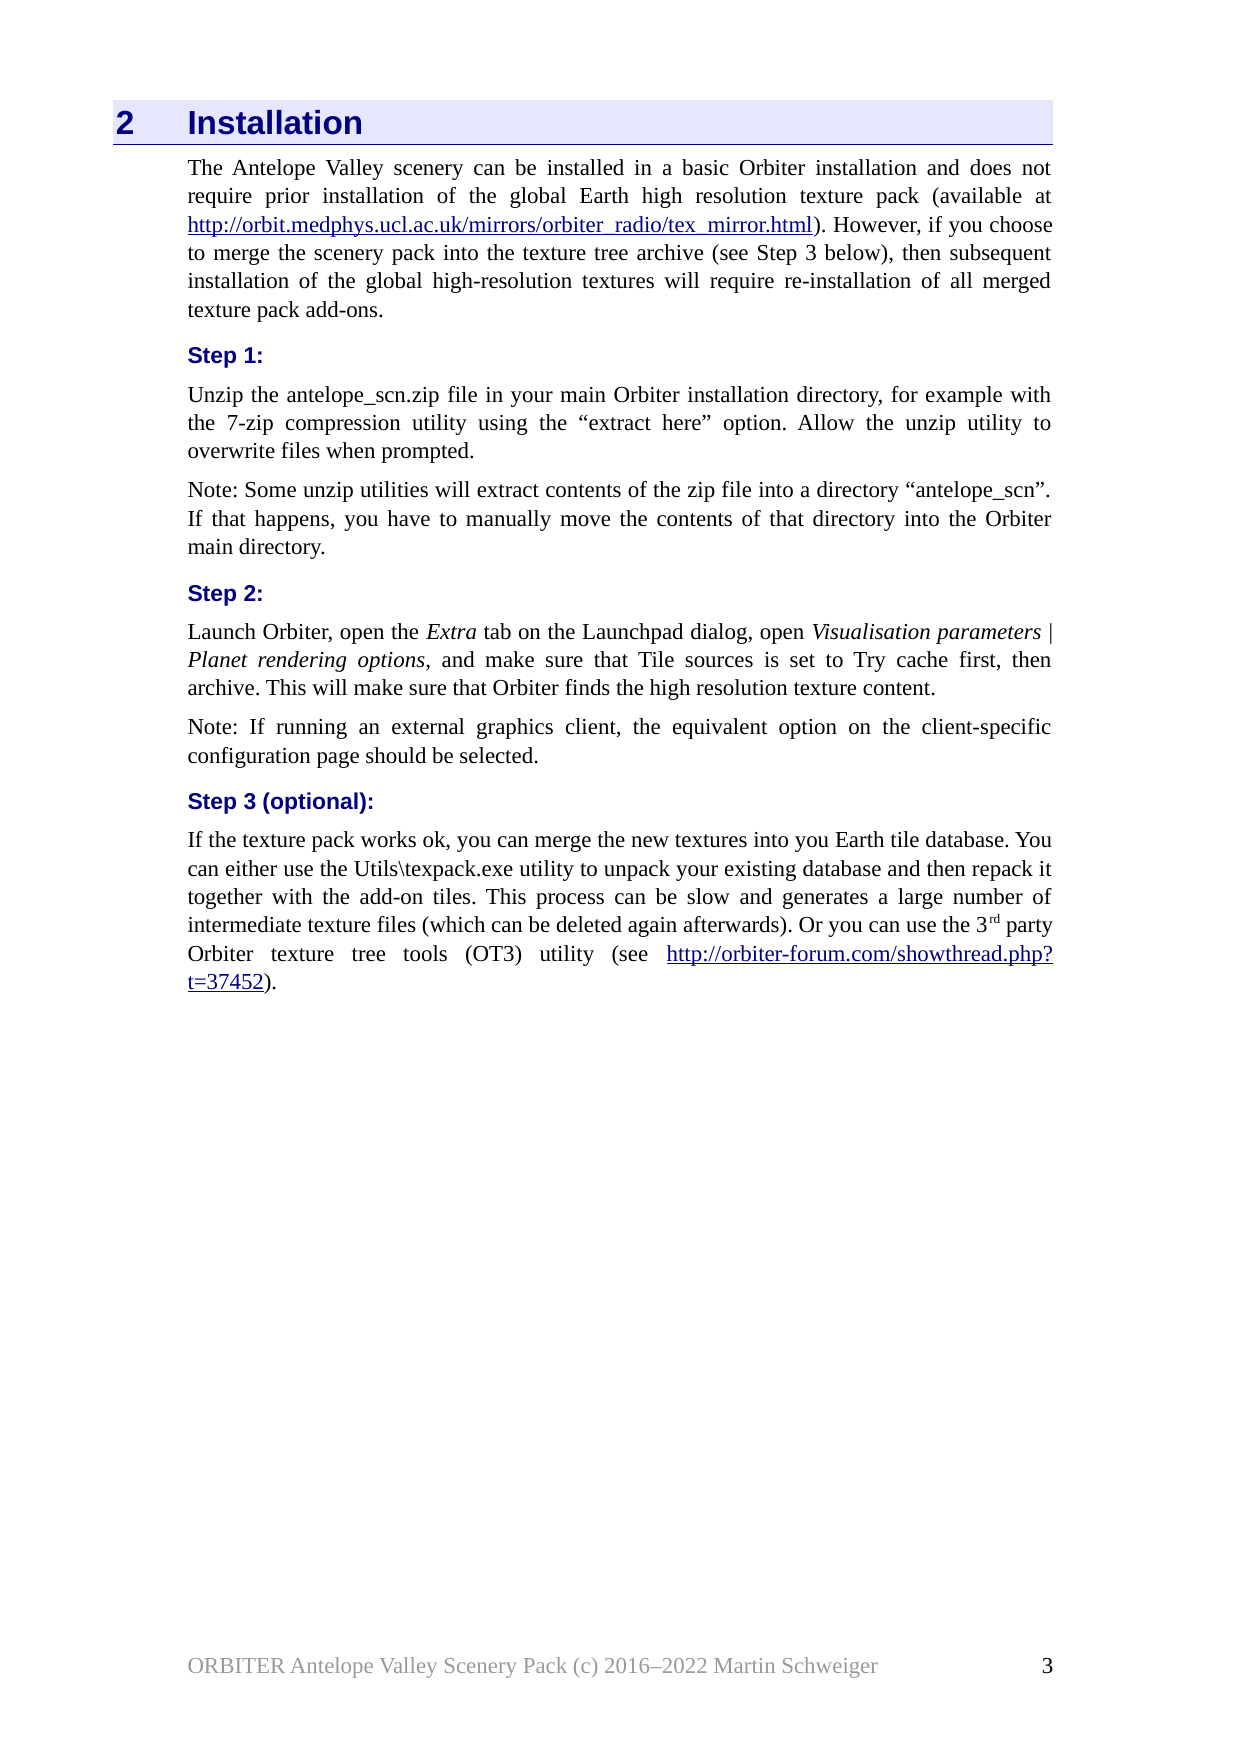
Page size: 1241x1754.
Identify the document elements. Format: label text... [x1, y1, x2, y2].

text Note: Some unzip utilities will extract contents of the zip file into a directory “antelope_scn”. If that happens, you have to manually move the contents of that directory into the Orbiter main directory. [187, 475, 1053, 560]
text Note: If running an external graphics client, the equivalent option on the client-specific configuration page should be selected. [187, 712, 1053, 769]
text The Antelope Valley scenery can be installed in a basic Orbiter installation and does not require prior installation of the global Earth high resolution texture pack (available at http://orbit.medphys.ucl.ac.uk/mirrors/orbiter_radio/tex_mirror.html). However, if you choose to merge the scenery pack into the texture tree archive (see Step 3 below), then subsequent installation of the global high-resolution textures will require re-installation of all merged texture pack add-ons. [187, 153, 1053, 323]
text Unzip the antelope_scn.zip file in your main Orbiter installation directory, for example with the 7-zip compression utility using the “extract here” option. Allow the unzip utility to overwrite files when prompted. [187, 379, 1053, 464]
text Launch Orbiter, open the Extra tab on the Launchpad dialog, open Visualisation parameters | Planet rendering options, and make sure that Tile sources is set to Try cache first, then archive. This will make sure that Orbiter finds the high resolution texture content. [187, 616, 1053, 701]
text If the texture pack works ok, you can merge the new textures into you Earth tile database. You can either use the Utils\texpack.exe utility to unpack your existing database and then repack it together with the add-on tiles. This process can be slow and generates a large number of intermediate texture files (which can be deleted again afterwards). Or you can use the 3rd party Orbiter texture tree tools (OT3) utility (see http://orbiter-forum.com/showthread.php?t=37452). [187, 825, 1053, 995]
subtitle Installation [113, 100, 1053, 144]
subtitle Step 3 (optional): [187, 788, 1053, 814]
subtitle Step 1: [187, 342, 1053, 369]
subtitle Step 2: [187, 579, 1053, 606]
